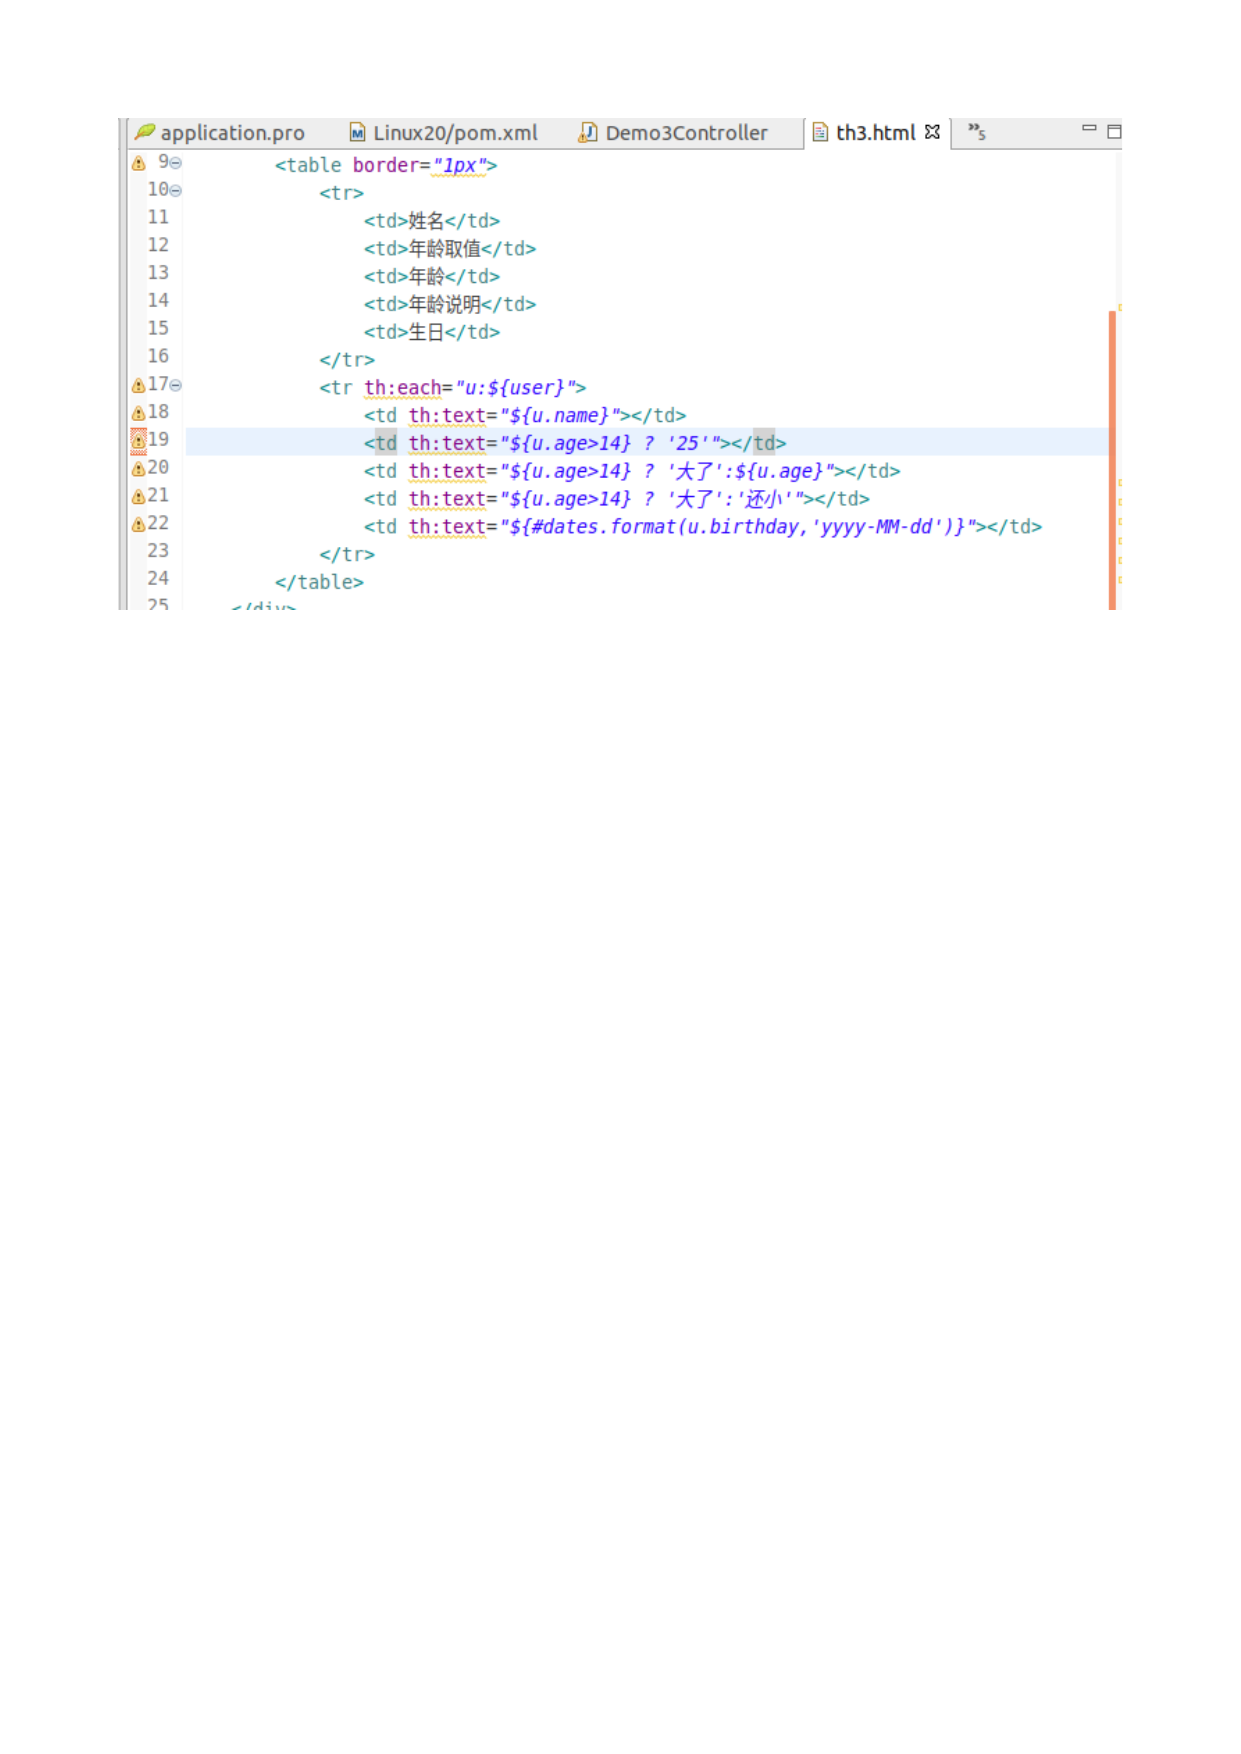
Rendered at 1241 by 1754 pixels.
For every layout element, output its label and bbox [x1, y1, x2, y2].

picture [118, 118, 1123, 610]
